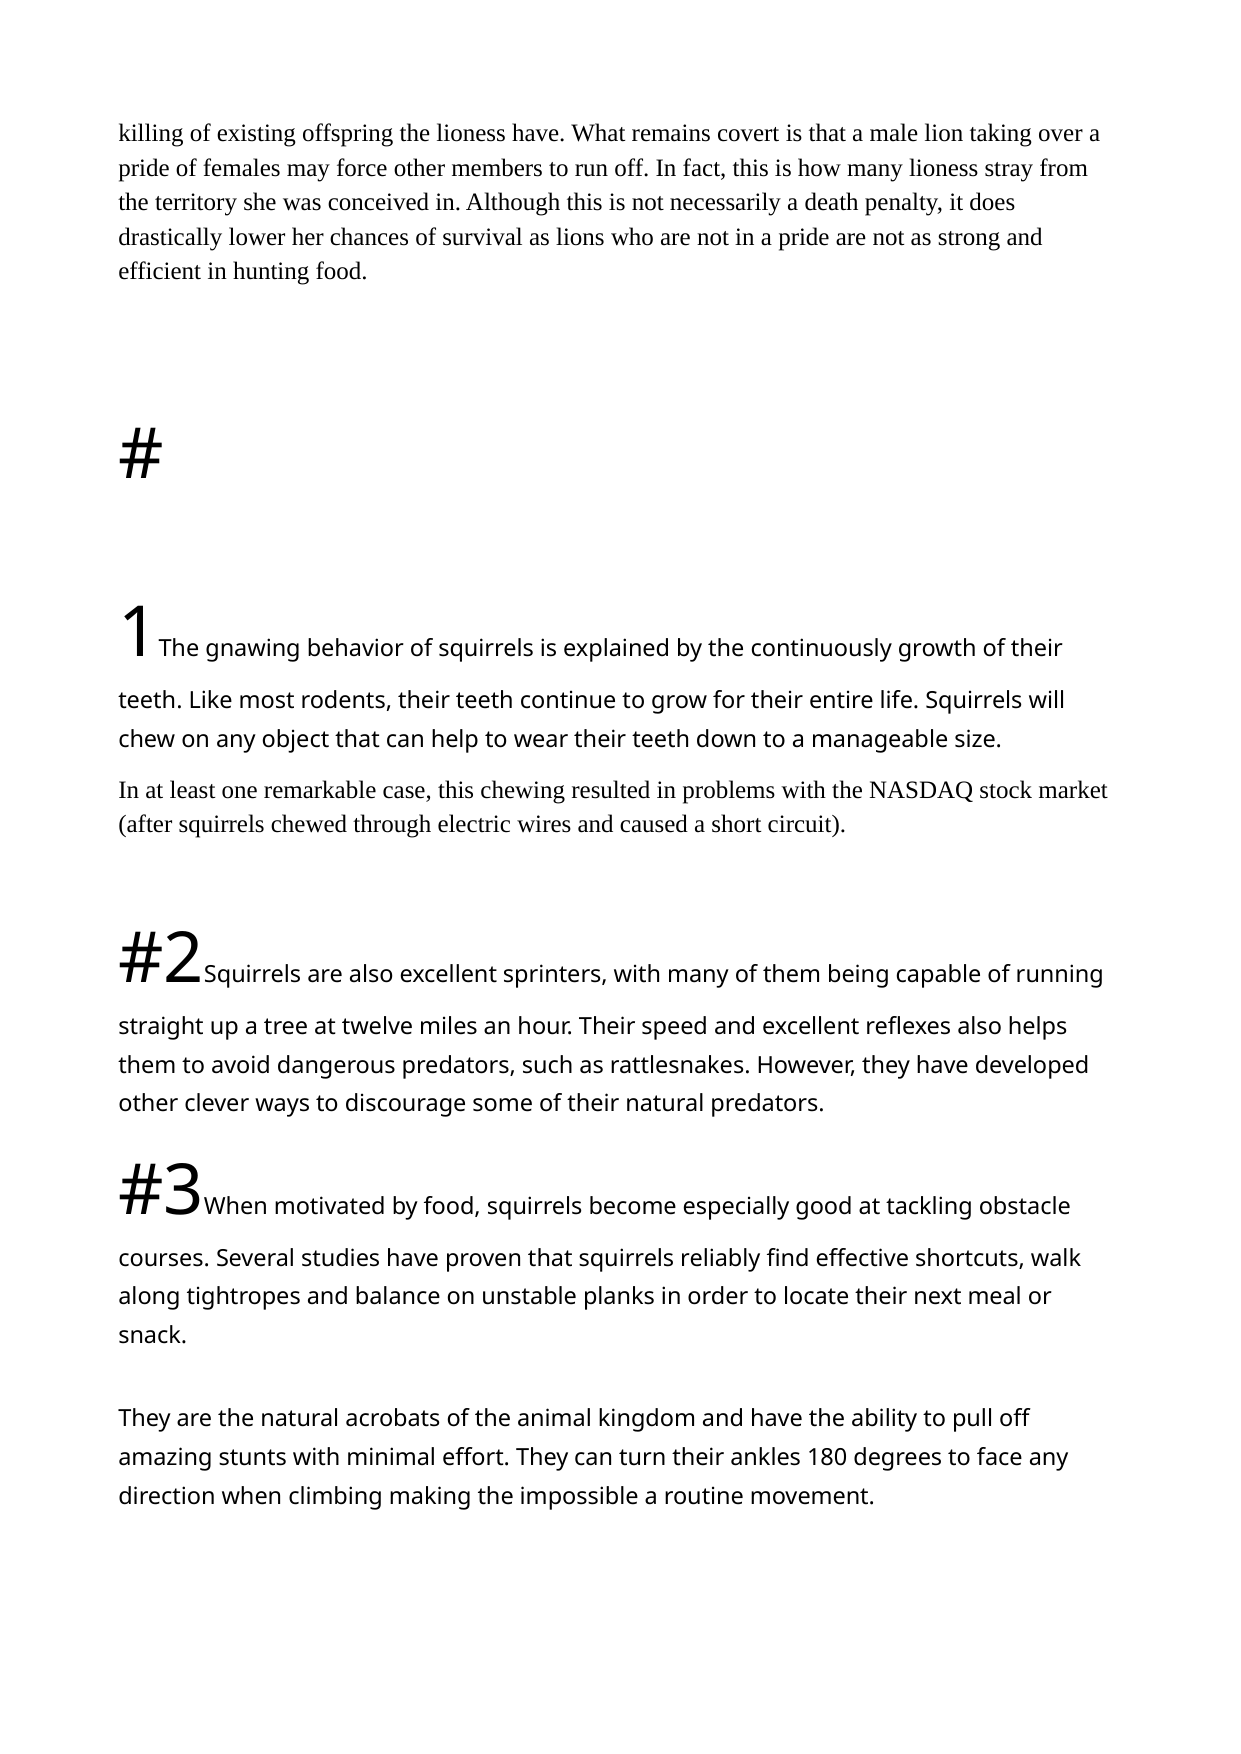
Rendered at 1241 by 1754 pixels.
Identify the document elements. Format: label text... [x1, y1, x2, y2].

text killing of existing offspring the lioness have. What remains covert is that a male lion taking over a pride of females may force other members to run off. In fact, this is how many lioness stray from the territory she was conceived in. Although this is not necessarily a death penalty, it does drastically lower her chances of survival as lions who are not in a pride are not as strong and efficient in hunting food. [118, 118, 1122, 285]
text In at least one remarkable case, this chewing resulted in problems with the NASDAQ stock market (after squirrels chewed through electric wires and caused a short circuit). [118, 775, 1122, 838]
text # [118, 403, 1122, 499]
text 1The gnawing behavior of squirrels is explained by the continuously growth of their teeth. Like most rodents, their teeth continue to grow for their entire life. Squirrels will chew on any object that can help to wear their teeth down to a manageable size. [118, 582, 1122, 754]
text #3When motivated by food, squirrels become especially good at tackling obstacle courses. Several studies have proven that squirrels reliably find effective shortcuts, walk along tightropes and balance on unstable planks in order to locate their next meal or snack. [118, 1139, 1122, 1350]
text They are the natural acrobats of the animal kingdom and have the ability to pull off amazing stunts with minimal effort. They can turn their ankles 180 degrees to face any direction when climbing making the impossible a routine movement. [118, 1394, 1122, 1512]
text #2Squirrels are also excellent sprinters, with many of them being capable of running straight up a tree at twelve miles an hour. Their speed and excellent reflexes also helps them to avoid dangerous predators, such as rattlesnakes. However, they have developed other clever ways to discourage some of their natural predators. [118, 908, 1122, 1118]
